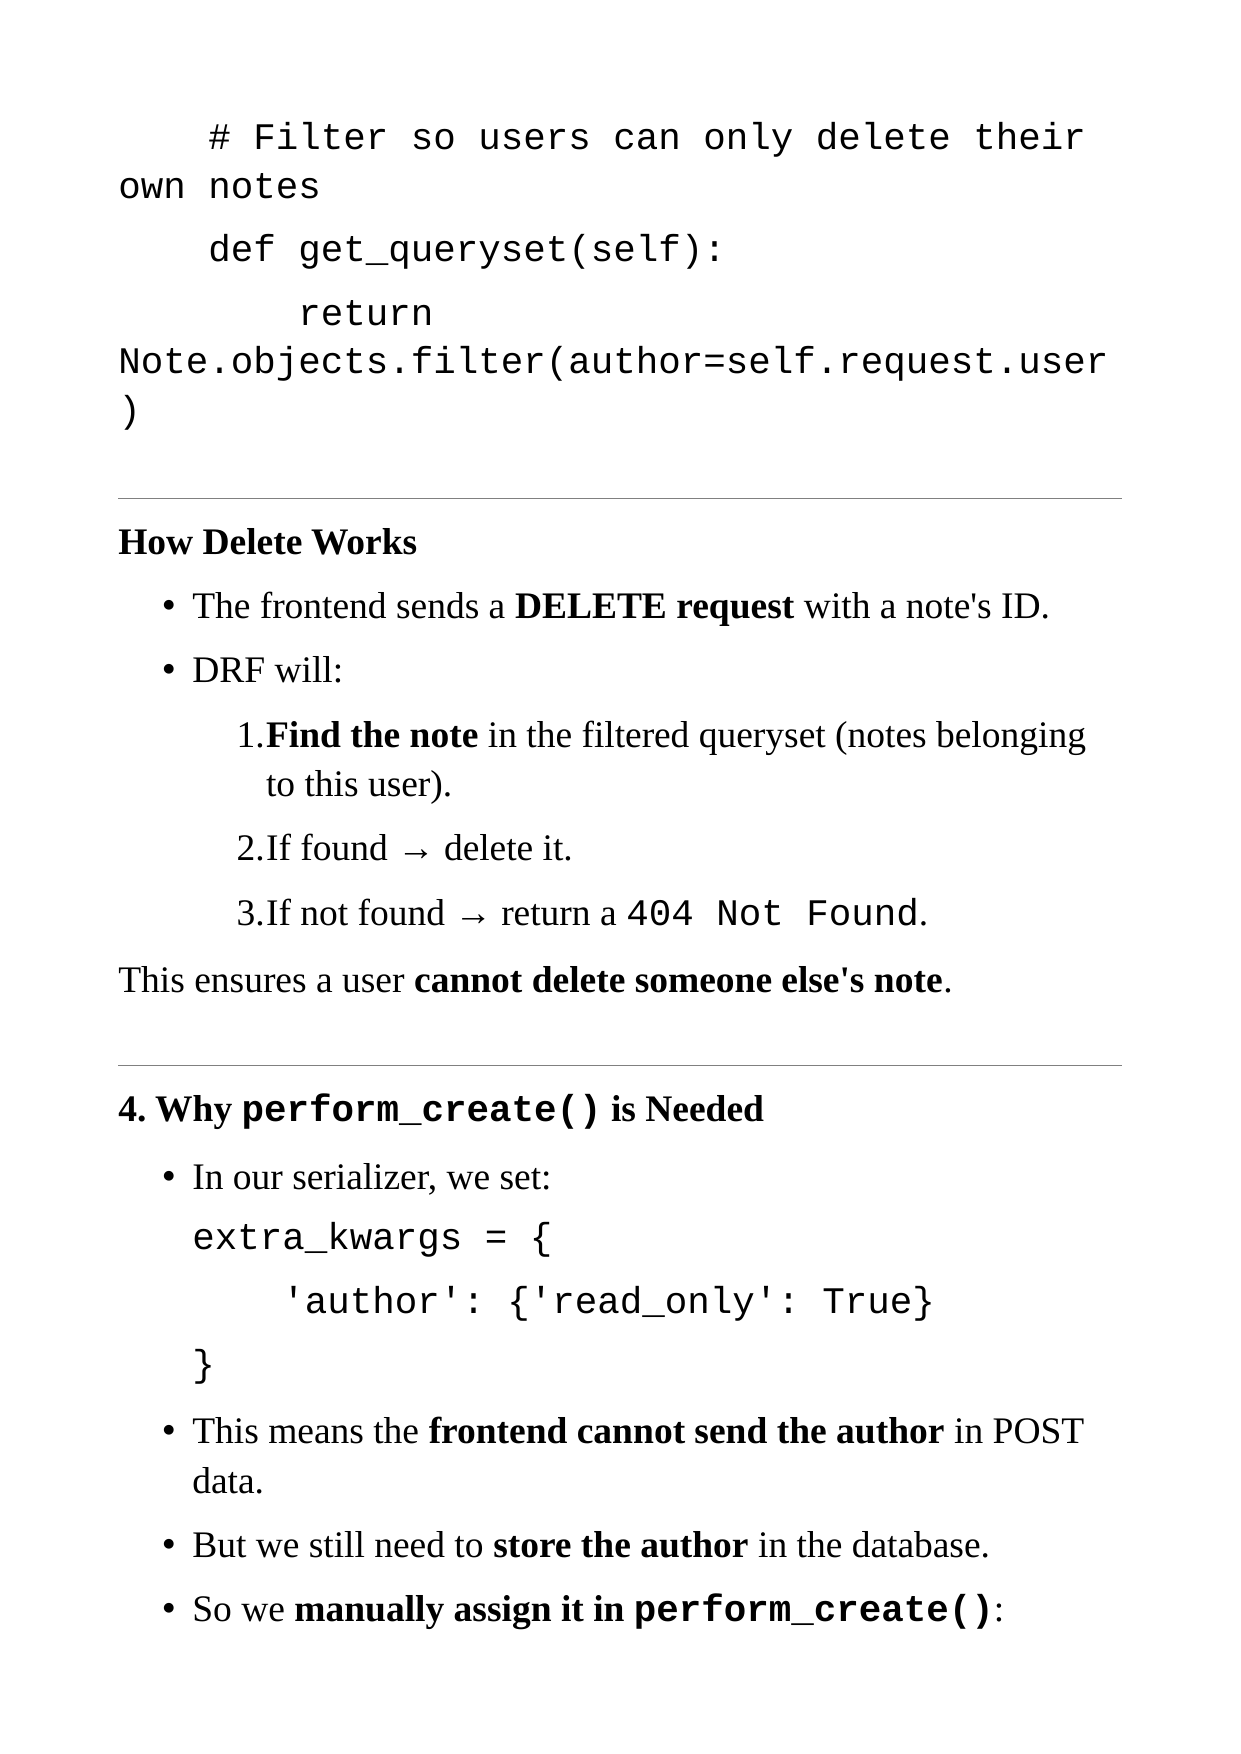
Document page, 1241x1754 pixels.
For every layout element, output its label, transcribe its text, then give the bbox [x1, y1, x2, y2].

list 'author': {'read_only': True} [162, 1282, 1122, 1324]
subtitle How Delete Works [118, 519, 1122, 563]
list If found → delete it. [236, 826, 1122, 869]
list So we manually assign it in perform_create(): [162, 1587, 1122, 1633]
text # Filter so users can only delete their own notes [118, 118, 1122, 209]
list Find the note in the filtered queryset (notes belonging to this user). [236, 712, 1122, 805]
text return Note.objects.filter(author=self.request.user) [118, 294, 1122, 434]
list If not found → return a 404 Not Found. [236, 890, 1122, 936]
list DRF will: [162, 648, 1122, 691]
text def get_queryset(self): [118, 230, 1122, 273]
list In our serializer, we set: [162, 1154, 1122, 1197]
list extra_kwargs = { [162, 1218, 1122, 1261]
list } [162, 1345, 1122, 1388]
text This ensures a user cannot delete someone else's note. [118, 958, 1122, 1001]
list But we still need to store the author in the database. [162, 1522, 1122, 1566]
list The frontend sends a DELETE request with a note's ID. [162, 584, 1122, 627]
list This means the frontend cannot send the author in POST data. [162, 1409, 1122, 1501]
subtitle 4. Why perform_create() is Needed [118, 1086, 1122, 1133]
